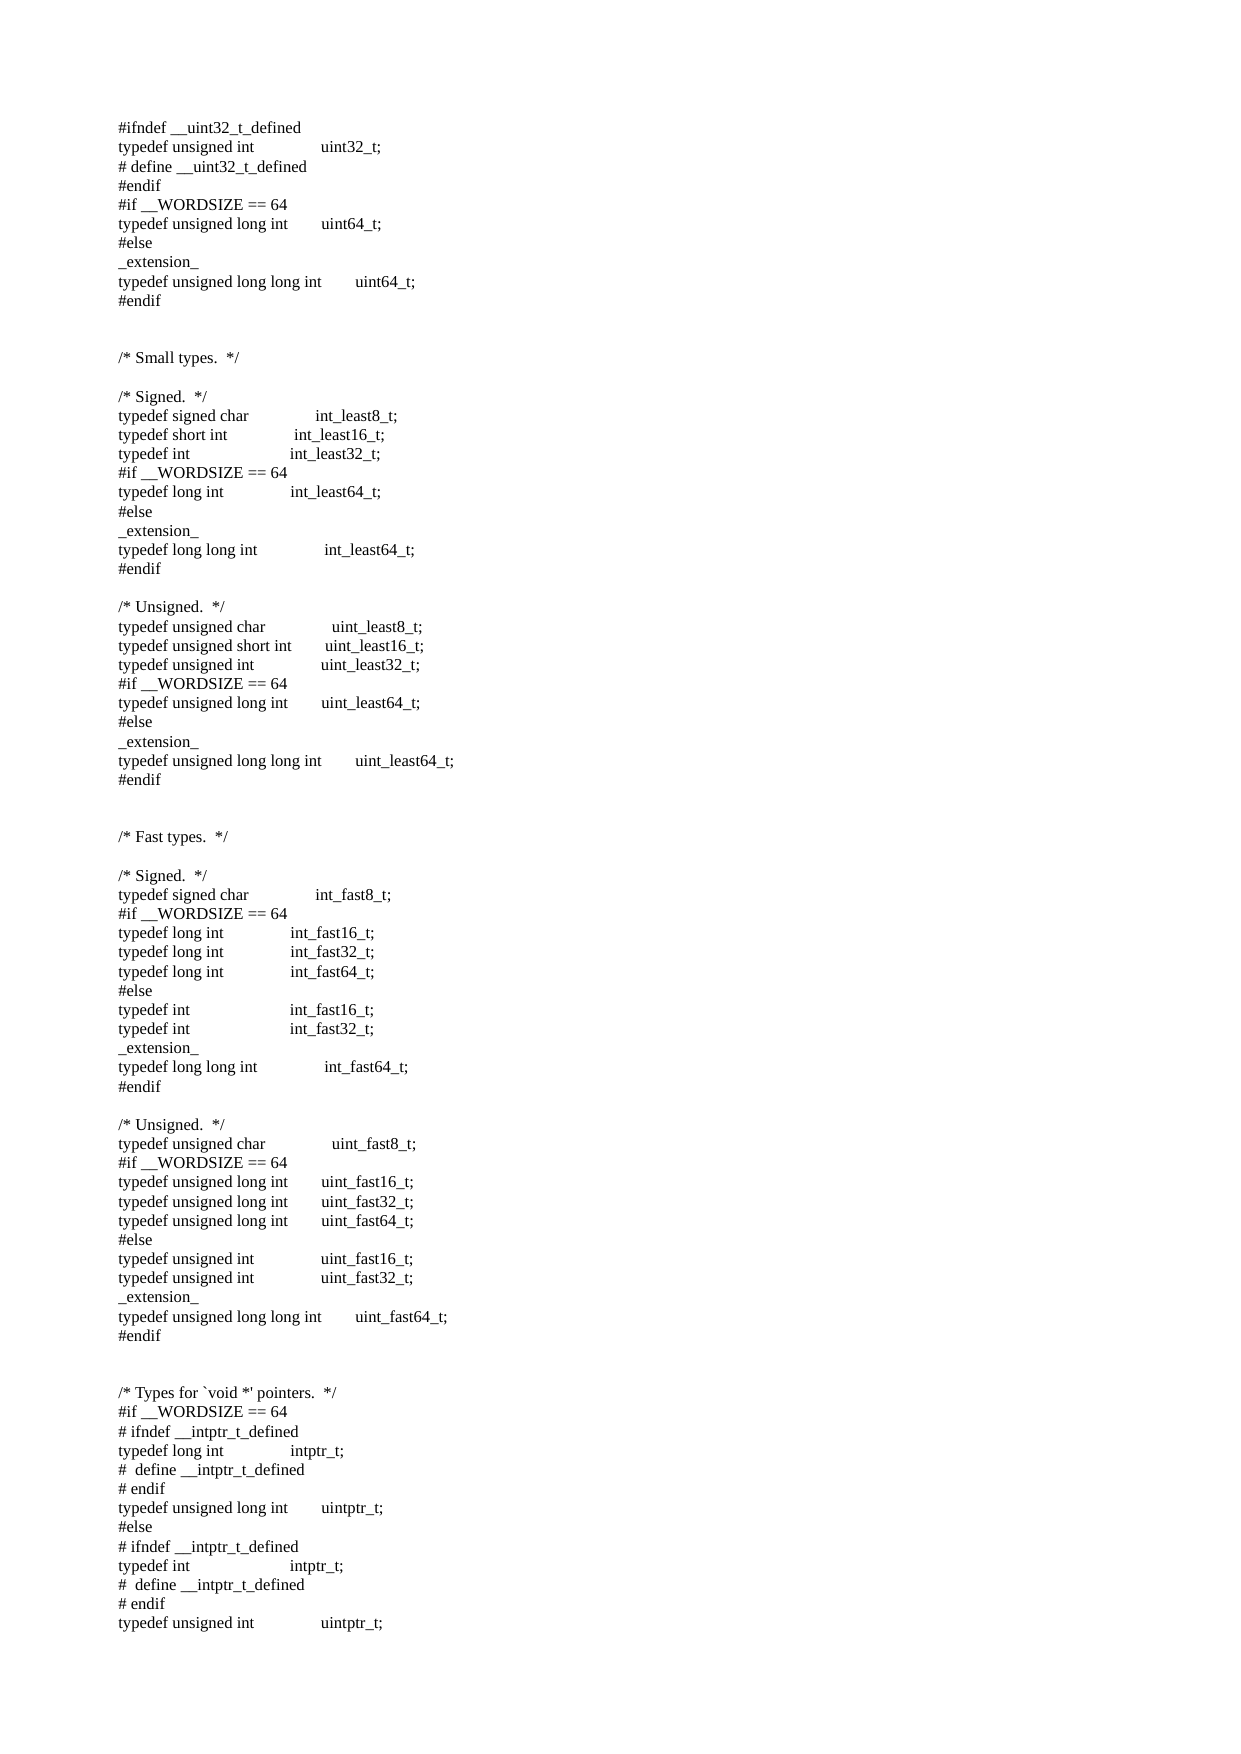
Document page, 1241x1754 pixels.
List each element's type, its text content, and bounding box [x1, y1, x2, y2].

text typedef long long int int_fast64_t; [118, 1057, 1122, 1076]
text #else [118, 981, 1122, 1000]
text typedef unsigned long long int uint_least64_t; [118, 751, 1122, 770]
text typedef long int int_fast32_t; [118, 942, 1122, 961]
text #else [118, 1517, 1122, 1536]
text typedef unsigned long long int uint_fast64_t; [118, 1306, 1122, 1326]
text typedef unsigned short int uint_least16_t; [118, 636, 1122, 655]
text /* Signed. */ [118, 386, 1122, 406]
text #endif [118, 176, 1122, 195]
text typedef int intptr_t; [118, 1556, 1122, 1575]
text typedef unsigned long int uint_fast16_t; [118, 1172, 1122, 1191]
text typedef signed char int_fast8_t; [118, 885, 1122, 904]
text #ifndef __uint32_t_defined [118, 118, 1122, 137]
text # define __intptr_t_defined [118, 1575, 1122, 1594]
text # endif [118, 1594, 1122, 1613]
text #if __WORDSIZE == 64 [118, 904, 1122, 923]
text typedef int int_least32_t; [118, 444, 1122, 463]
text typedef unsigned int uint_least32_t; [118, 655, 1122, 674]
text typedef int int_fast16_t; [118, 1000, 1122, 1019]
text #else [118, 712, 1122, 731]
text #endif [118, 1326, 1122, 1345]
text typedef signed char int_least8_t; [118, 406, 1122, 425]
text typedef unsigned int uint32_t; [118, 137, 1122, 156]
text typedef long int int_fast64_t; [118, 961, 1122, 981]
text #if __WORDSIZE == 64 [118, 463, 1122, 482]
text /* Small types. */ [118, 348, 1122, 367]
text typedef long int intptr_t; [118, 1441, 1122, 1460]
text typedef unsigned int uint_fast16_t; [118, 1249, 1122, 1268]
text # ifndef __intptr_t_defined [118, 1421, 1122, 1441]
text typedef unsigned long int uint64_t; [118, 214, 1122, 233]
text typedef long int int_least64_t; [118, 482, 1122, 501]
text # endif [118, 1479, 1122, 1498]
text typedef unsigned int uintptr_t; [118, 1613, 1122, 1632]
text /* Signed. */ [118, 866, 1122, 885]
text #else [118, 233, 1122, 252]
text typedef unsigned long int uintptr_t; [118, 1498, 1122, 1517]
text #if __WORDSIZE == 64 [118, 674, 1122, 693]
text #endif [118, 770, 1122, 789]
text _extension_ [118, 521, 1122, 540]
text #endif [118, 1076, 1122, 1096]
text typedef long int int_fast16_t; [118, 923, 1122, 942]
text /* Types for `void *' pointers. */ [118, 1383, 1122, 1402]
text # ifndef __intptr_t_defined [118, 1536, 1122, 1556]
text _extension_ [118, 731, 1122, 751]
text #if __WORDSIZE == 64 [118, 195, 1122, 214]
text /* Unsigned. */ [118, 1115, 1122, 1134]
text #endif [118, 559, 1122, 578]
text typedef unsigned long long int uint64_t; [118, 271, 1122, 291]
text typedef short int int_least16_t; [118, 425, 1122, 444]
text #if __WORDSIZE == 64 [118, 1153, 1122, 1172]
text /* Fast types. */ [118, 827, 1122, 846]
text _extension_ [118, 1038, 1122, 1057]
text typedef unsigned long int uint_fast32_t; [118, 1191, 1122, 1211]
text typedef unsigned long int uint_fast64_t; [118, 1211, 1122, 1230]
text # define __intptr_t_defined [118, 1460, 1122, 1479]
text typedef unsigned long int uint_least64_t; [118, 693, 1122, 712]
text # define __uint32_t_defined [118, 156, 1122, 176]
text #else [118, 1230, 1122, 1249]
text typedef int int_fast32_t; [118, 1019, 1122, 1038]
text typedef long long int int_least64_t; [118, 540, 1122, 559]
text _extension_ [118, 1287, 1122, 1306]
text typedef unsigned char uint_least8_t; [118, 616, 1122, 636]
text #endif [118, 291, 1122, 310]
text _extension_ [118, 252, 1122, 271]
text typedef unsigned char uint_fast8_t; [118, 1134, 1122, 1153]
text /* Unsigned. */ [118, 597, 1122, 616]
text #else [118, 501, 1122, 521]
text #if __WORDSIZE == 64 [118, 1402, 1122, 1421]
text typedef unsigned int uint_fast32_t; [118, 1268, 1122, 1287]
